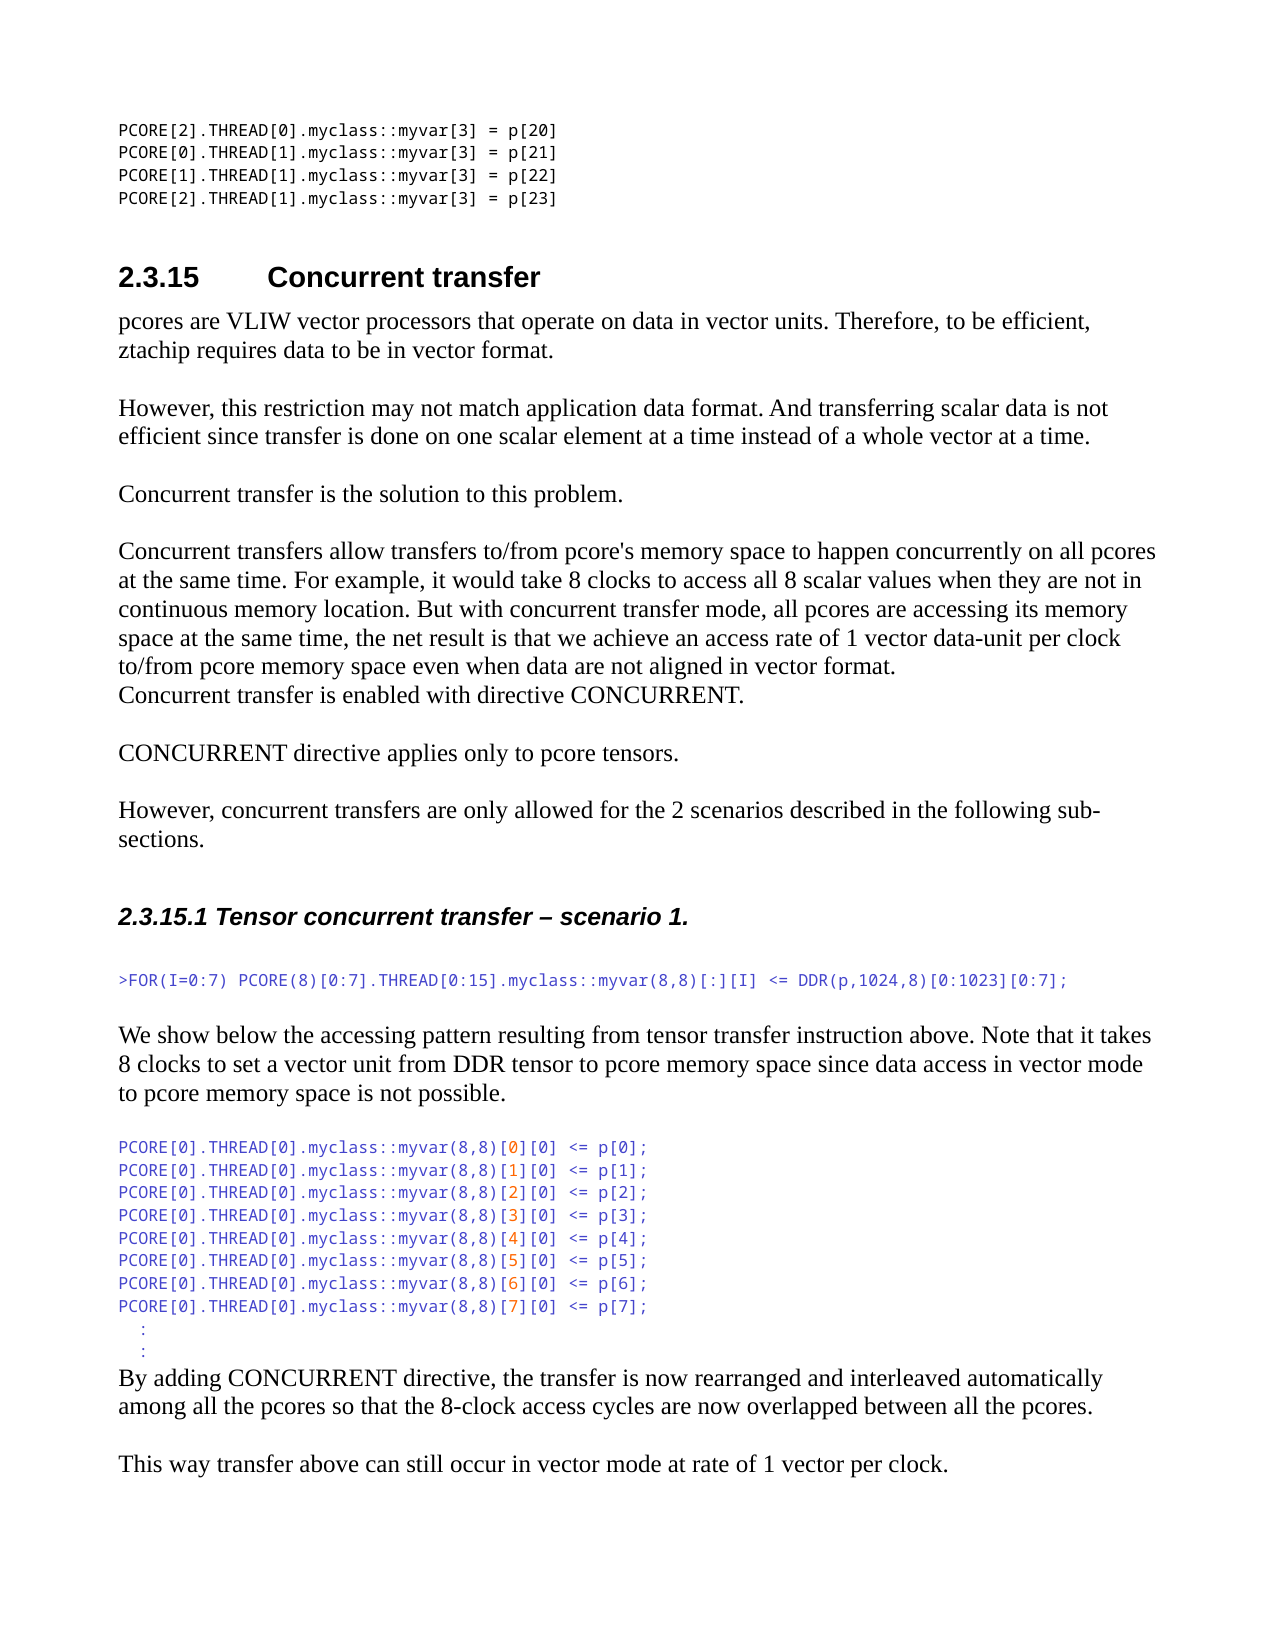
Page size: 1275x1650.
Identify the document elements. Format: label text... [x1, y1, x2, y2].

text Concurrent transfer is the solution to this problem. [118, 479, 1157, 508]
text CONCURRENT directive applies only to pcore tensors. [118, 738, 1157, 766]
text : [118, 1317, 1157, 1340]
text pcores are VLIW vector processors that operate on data in vector units. Therefore, to be efficient, ztachip requires data to be in vector format. [118, 306, 1157, 364]
text PCORE[0].THREAD[0].myclass::myvar(8,8)[3][0] <= p[3]; [118, 1204, 1157, 1226]
text Concurrent transfer is enabled with directive CONCURRENT. [118, 680, 1157, 709]
text : [118, 1340, 1157, 1363]
text However, concurrent transfers are only allowed for the 2 scenarios described in the following sub-sections. [118, 795, 1157, 853]
text PCORE[0].THREAD[0].myclass::myvar(8,8)[6][0] <= p[6]; [118, 1272, 1157, 1294]
subtitle Concurrent transfer [118, 260, 1157, 294]
text PCORE[0].THREAD[0].myclass::myvar(8,8)[1][0] <= p[1]; [118, 1158, 1157, 1181]
text PCORE[0].THREAD[0].myclass::myvar(8,8)[2][0] <= p[2]; [118, 1181, 1157, 1204]
text PCORE[0].THREAD[1].myclass::myvar[3] = p[21] [118, 141, 1157, 163]
text This way transfer above can still occur in vector mode at rate of 1 vector per clock. [118, 1449, 1157, 1478]
text PCORE[2].THREAD[1].myclass::myvar[3] = p[23] [118, 186, 1157, 209]
text PCORE[1].THREAD[1].myclass::myvar[3] = p[22] [118, 163, 1157, 186]
text However, this restriction may not match application data format. And transferring scalar data is not efficient since transfer is done on one scalar element at a time instead of a whole vector at a time. [118, 393, 1157, 450]
text PCORE[0].THREAD[0].myclass::myvar(8,8)[5][0] <= p[5]; [118, 1249, 1157, 1272]
text Concurrent transfers allow transfers to/from pcore's memory space to happen concurrently on all pcores at the same time. For example, it would take 8 clocks to access all 8 scalar values when they are not in continuous memory location. But with concurrent transfer mode, all pcores are accessing its memory space at the same time, the net result is that we achieve an access rate of 1 vector data-unit per clock to/from pcore memory space even when data are not aligned in vector format. [118, 536, 1157, 680]
text PCORE[0].THREAD[0].myclass::myvar(8,8)[4][0] <= p[4]; [118, 1226, 1157, 1249]
text PCORE[2].THREAD[0].myclass::myvar[3] = p[20] [118, 118, 1157, 141]
subtitle Tensor concurrent transfer – scenario 1. [118, 902, 1157, 930]
text PCORE[0].THREAD[0].myclass::myvar(8,8)[0][0] <= p[0]; [118, 1136, 1157, 1158]
text We show below the accessing pattern resulting from tensor transfer instruction above. Note that it takes 8 clocks to set a vector unit from DDR tensor to pcore memory space since data access in vector mode to pcore memory space is not possible. [118, 1021, 1157, 1107]
text PCORE[0].THREAD[0].myclass::myvar(8,8)[7][0] <= p[7]; [118, 1294, 1157, 1317]
text >FOR(I=0:7) PCORE(8)[0:7].THREAD[0:15].myclass::myvar(8,8)[:][I] <= DDR(p,1024,8)[0:1023][0:7]; [118, 969, 1157, 992]
text By adding CONCURRENT directive, the transfer is now rearranged and interleaved automatically among all the pcores so that the 8-clock access cycles are now overlapped between all the pcores. [118, 1363, 1157, 1420]
